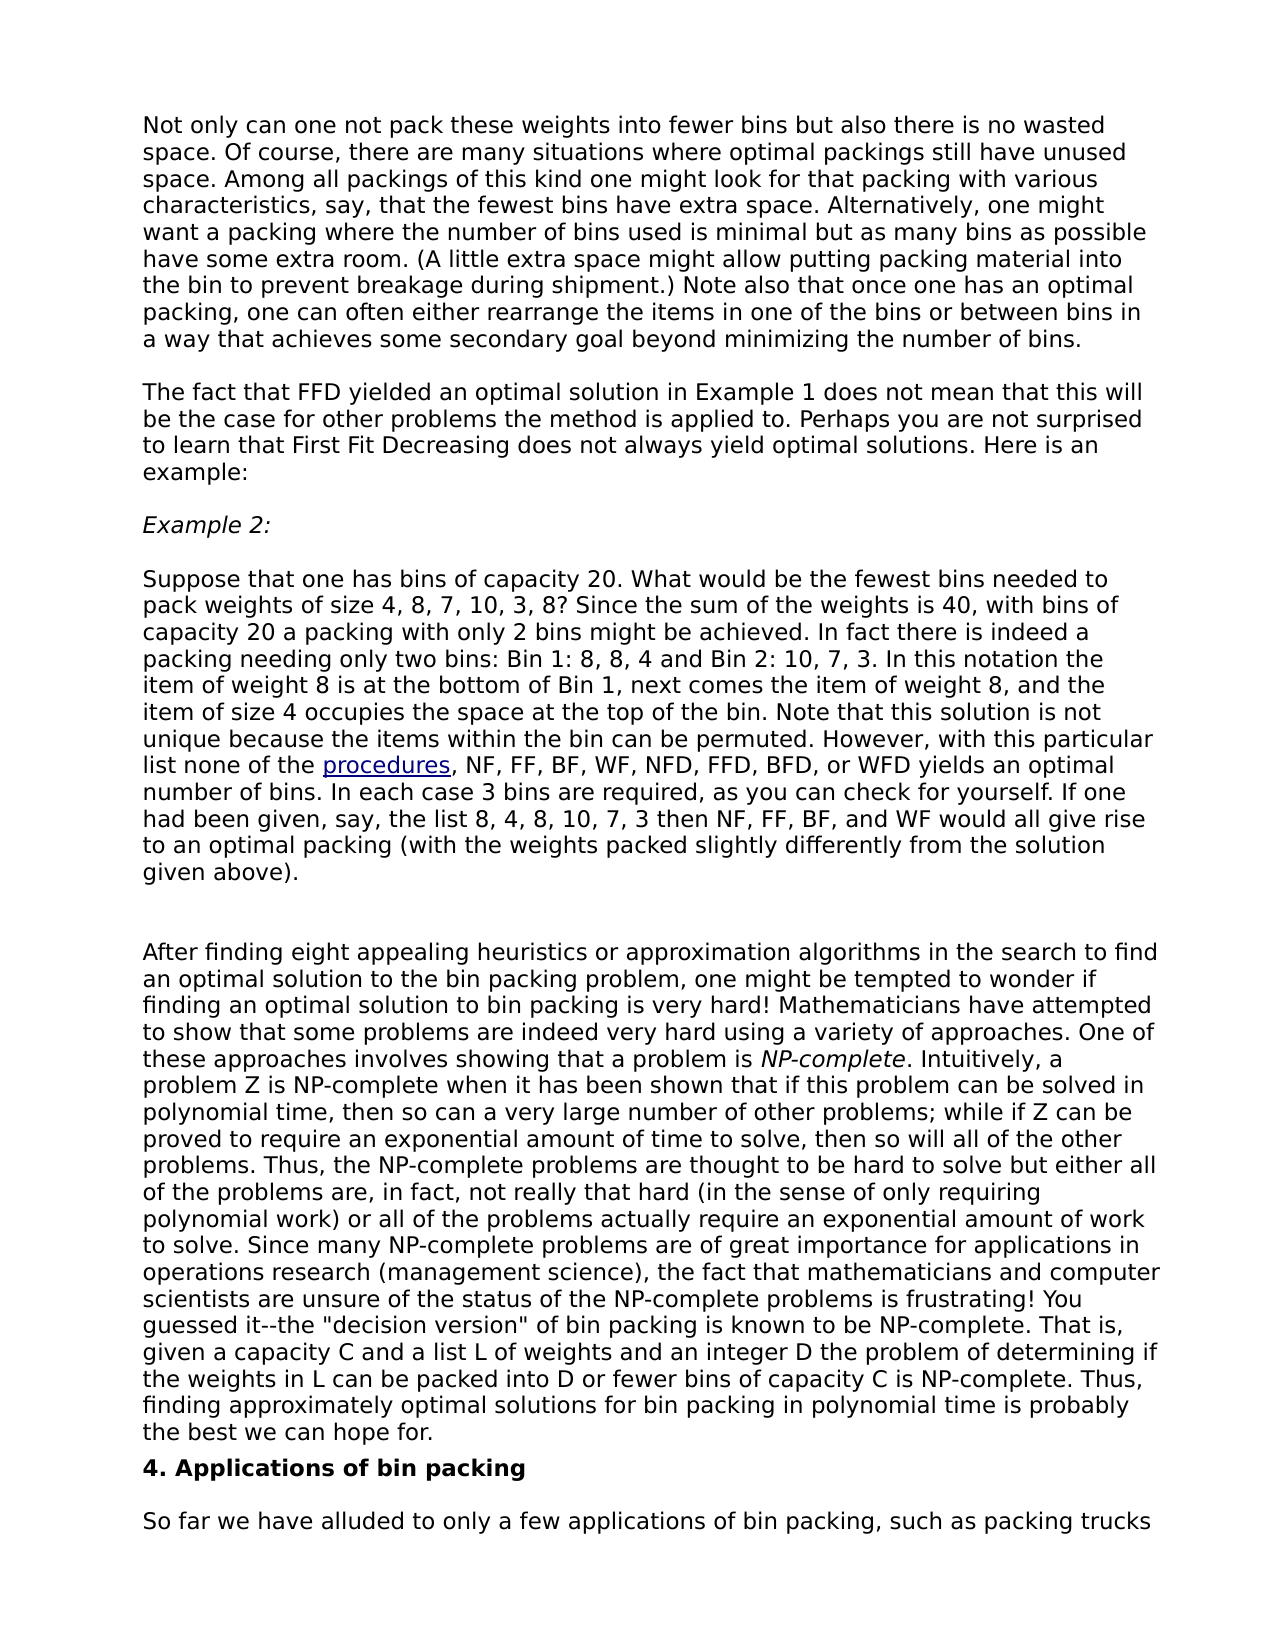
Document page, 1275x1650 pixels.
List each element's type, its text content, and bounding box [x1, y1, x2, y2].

text 4. Applications of bin packing So far we have alluded to only a few applications of bin packing, such as packing trucks [142, 1455, 1162, 1535]
text Not only can one not pack these weights into fewer bins but also there is no wasted space. Of course, there are many situations where optimal packings still have unused space. Among all packings of this kind one might look for that packing with various characteristics, say, that the fewest bins have extra space. Alternatively, one might want a packing where the number of bins used is minimal but as many bins as possible have some extra room. (A little extra space might allow putting packing material into the bin to prevent breakage during shipment.) Note also that once one has an optimal packing, one can often either rearrange the items in one of the bins or between bins in a way that achieves some secondary goal beyond minimizing the number of bins. The fact that FFD yielded an optimal solution in Example 1 does not mean that this will be the case for other problems the method is applied to. Perhaps you are not surprised to learn that First Fit Decreasing does not always yield optimal solutions. Here is an example: Example 2: Suppose that one has bins of capacity 20. What would be the fewest bins needed to pack weights of size 4, 8, 7, 10, 3, 8? Since the sum of the weights is 40, with bins of capacity 20 a packing with only 2 bins might be achieved. In fact there is indeed a packing needing only two bins: Bin 1: 8, 8, 4 and Bin 2: 10, 7, 3. In this notation the item of weight 8 is at the bottom of Bin 1, next comes the item of weight 8, and the item of size 4 occupies the space at the top of the bin. Note that this solution is not unique because the items within the bin can be permuted. However, with this particular list none of the procedures, NF, FF, BF, WF, NFD, FFD, BFD, or WFD yields an optimal number of bins. In each case 3 bins are required, as you can check for yourself. If one had been given, say, the list 8, 4, 8, 10, 7, 3 then NF, FF, BF, and WF would all give rise to an optimal packing (with the weights packed slightly differently from the solution given above). After finding eight appealing heuristics or approximation algorithms in the search to find an optimal solution to the bin packing problem, one might be tempted to wonder if finding an optimal solution to bin packing is very hard! Mathematicians have attempted to show that some problems are indeed very hard using a variety of approaches. One of these approaches involves showing that a problem is NP-complete. Intuitively, a problem Z is NP-complete when it has been shown that if this problem can be solved in polynomial time, then so can a very large number of other problems; while if Z can be proved to require an exponential amount of time to solve, then so will all of the other problems. Thus, the NP-complete problems are thought to be hard to solve but either all of the problems are, in fact, not really that hard (in the sense of only requiring polynomial work) or all of the problems actually require an exponential amount of work to solve. Since many NP-complete problems are of great importance for applications in operations research (management science), the fact that mathematicians and computer scientists are unsure of the status of the NP-complete problems is frustrating! You guessed it--the "decision version" of bin packing is known to be NP-complete. That is, given a capacity C and a list L of weights and an integer D the problem of determining if the weights in L can be packed into D or fewer bins of capacity C is NP-complete. Thus, finding approximately optimal solutions for bin packing in polynomial time is probably the best we can hope for. [142, 112, 1162, 1446]
